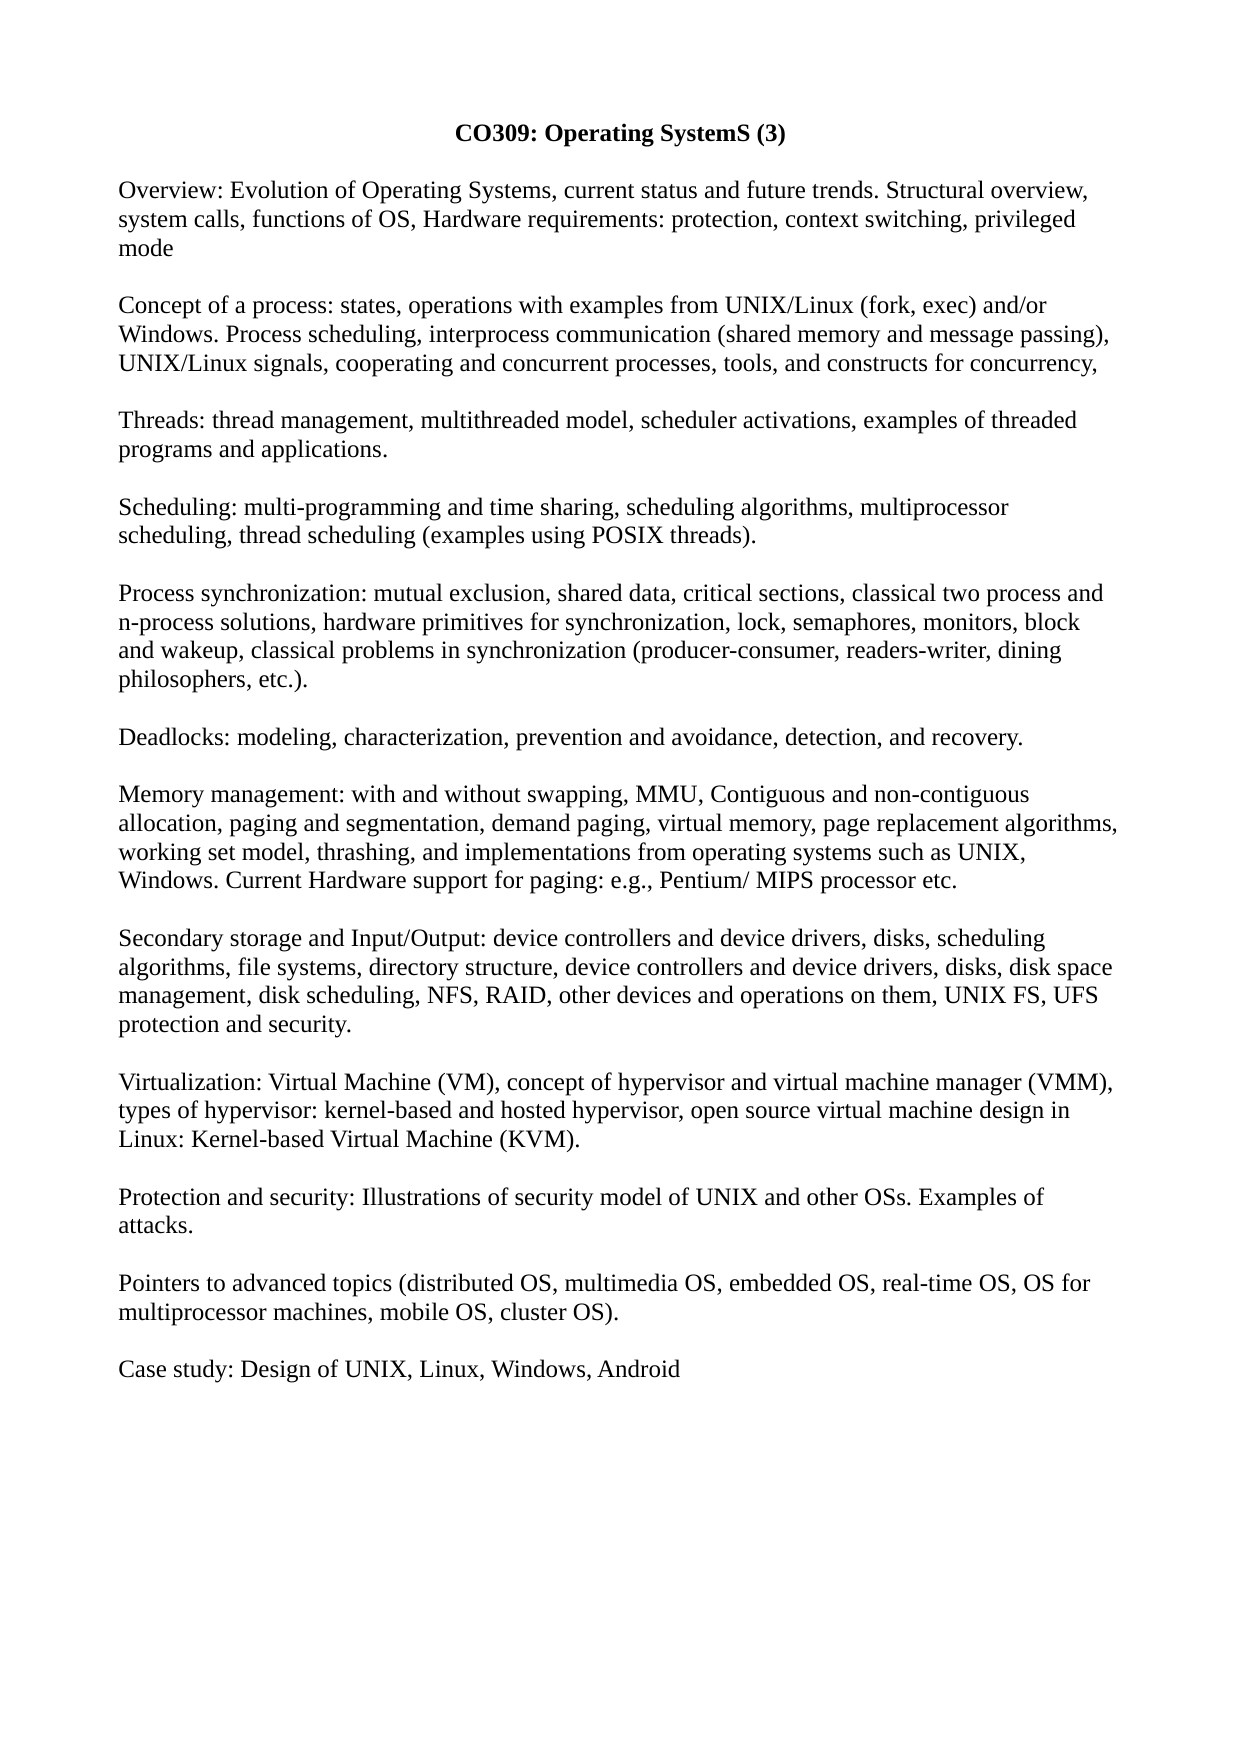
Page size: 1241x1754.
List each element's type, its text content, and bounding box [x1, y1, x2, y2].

text Pointers to advanced topics (distributed OS, multimedia OS, embedded OS, real-time OS, OS for multiprocessor machines, mobile OS, cluster OS). [118, 1268, 1122, 1326]
text Scheduling: multi-programming and time sharing, scheduling algorithms, multiprocessor scheduling, thread scheduling (examples using POSIX threads). [118, 492, 1122, 549]
text Overview: Evolution of Operating Systems, current status and future trends. Structural overview, system calls, functions of OS, Hardware requirements: protection, context switching, privileged mode [118, 176, 1122, 262]
text Virtualization: Virtual Machine (VM), concept of hypervisor and virtual machine manager (VMM), types of hypervisor: kernel-based and hosted hypervisor, open source virtual machine design in Linux: Kernel-based Virtual Machine (KVM). [118, 1067, 1122, 1153]
text Concept of a process: states, operations with examples from UNIX/Linux (fork, exec) and/or Windows. Process scheduling, interprocess communication (shared memory and message passing), UNIX/Linux signals, cooperating and concurrent processes, tools, and constructs for concurrency, [118, 291, 1122, 377]
text Threads: thread management, multithreaded model, scheduler activations, examples of threaded programs and applications. [118, 406, 1122, 463]
text Process synchronization: mutual exclusion, shared data, critical sections, classical two process and n-process solutions, hardware primitives for synchronization, lock, semaphores, monitors, block and wakeup, classical problems in synchronization (producer-consumer, readers-writer, dining philosophers, etc.). [118, 578, 1122, 693]
text Case study: Design of UNIX, Linux, Windows, Android [118, 1354, 1122, 1383]
text Memory management: with and without swapping, MMU, Contiguous and non-contiguous allocation, paging and segmentation, demand paging, virtual memory, page replacement algorithms, working set model, thrashing, and implementations from operating systems such as UNIX, Windows. Current Hardware support for paging: e.g., Pentium/ MIPS processor etc. [118, 779, 1122, 894]
text Deadlocks: modeling, characterization, prevention and avoidance, detection, and recovery. [118, 722, 1122, 751]
text CO309: Operating SystemS (3) [118, 118, 1122, 147]
text Secondary storage and Input/Output: device controllers and device drivers, disks, scheduling algorithms, file systems, directory structure, device controllers and device drivers, disks, disk space management, disk scheduling, NFS, RAID, other devices and operations on them, UNIX FS, UFS protection and security. [118, 923, 1122, 1038]
text Protection and security: Illustrations of security model of UNIX and other OSs. Examples of attacks. [118, 1182, 1122, 1239]
